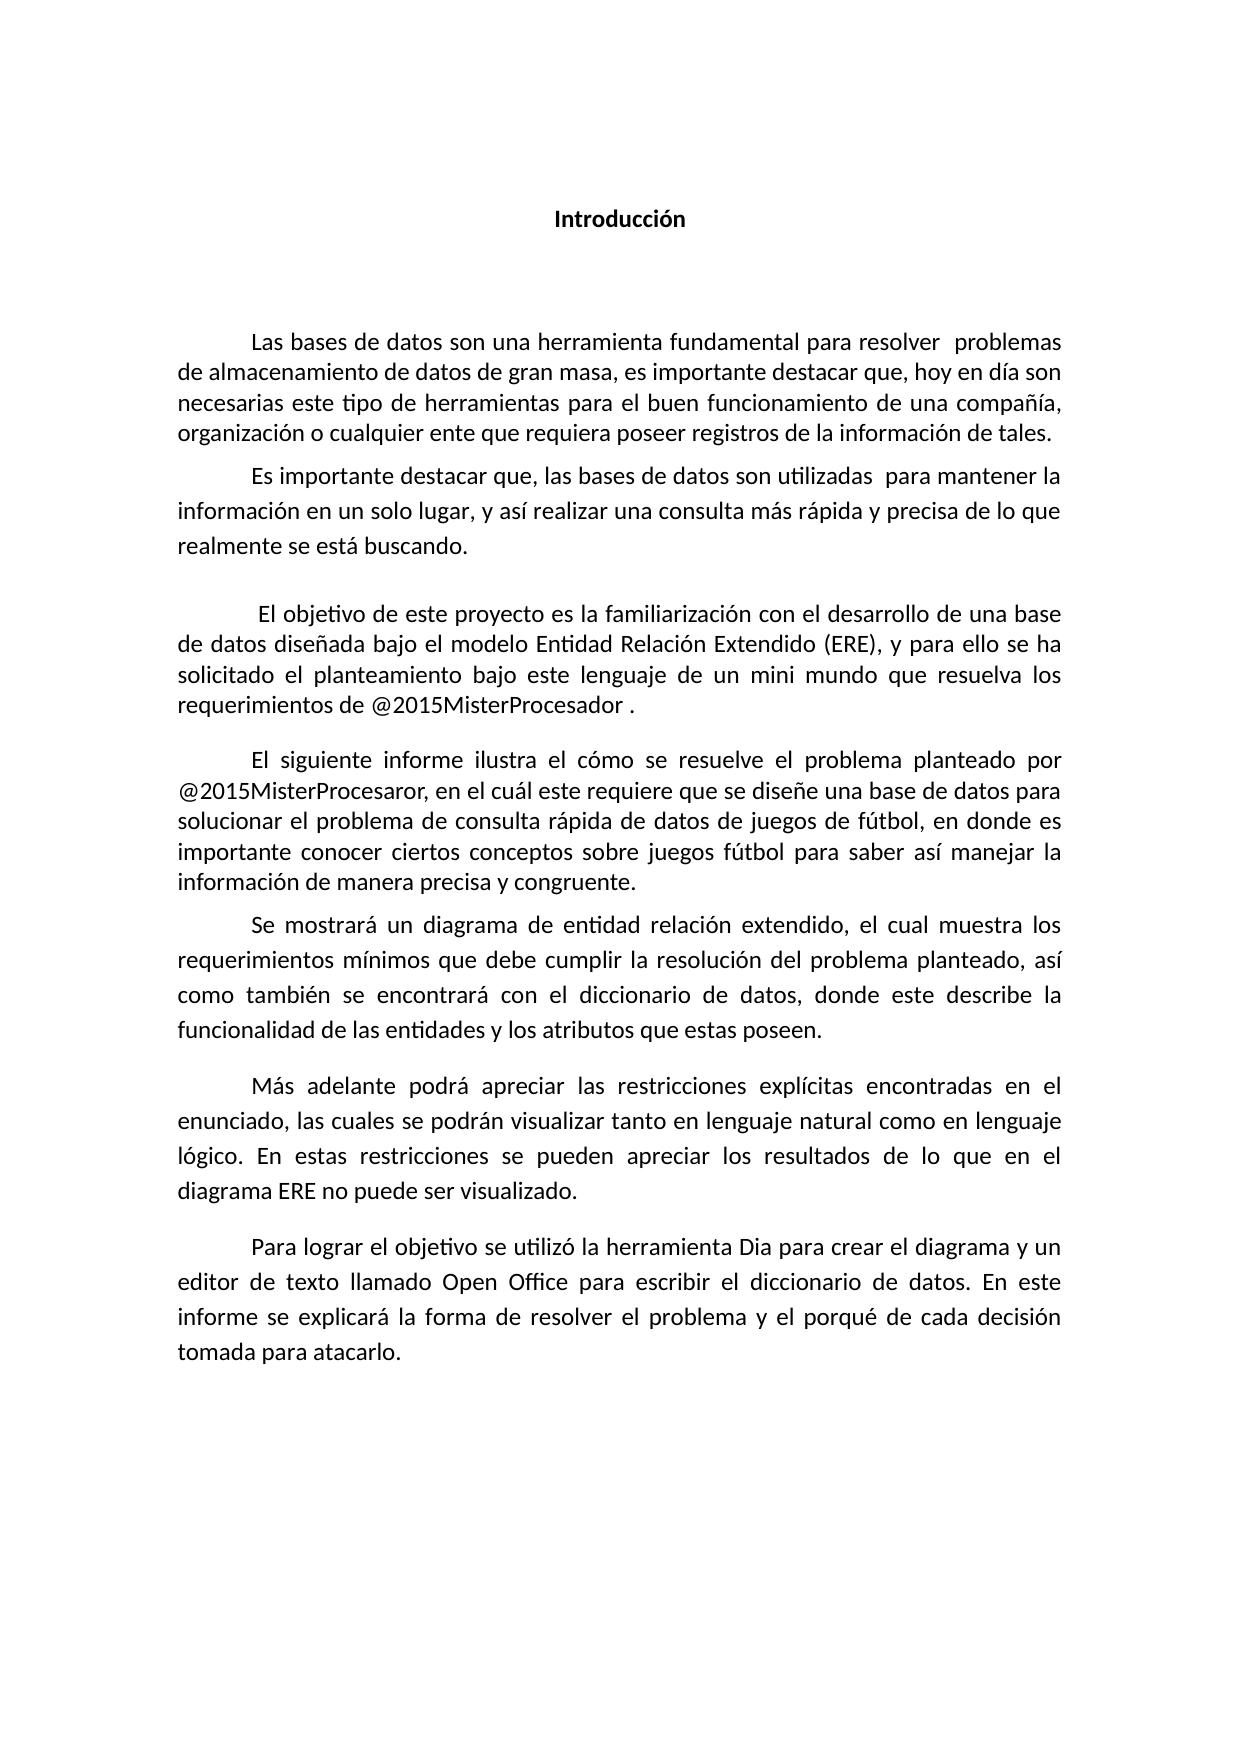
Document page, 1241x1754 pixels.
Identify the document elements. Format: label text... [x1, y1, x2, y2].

text Para lograr el objetivo se utilizó la herramienta Dia para crear el diagrama y un editor de texto llamado Open Office para escribir el diccionario de datos. En este informe se explicará la forma de resolver el problema y el porqué de cada decisión tomada para atacarlo. [177, 1231, 1063, 1366]
text Las bases de datos son una herramienta fundamental para resolver problemas de almacenamiento de datos de gran masa, es importante destacar que, hoy en día son necesarias este tipo de herramientas para el buen funcionamiento de una compañía, organización o cualquier ente que requiera poseer registros de la información de tales. [177, 326, 1063, 448]
text El siguiente informe ilustra el cómo se resuelve el problema planteado por @2015MisterProcesaror, en el cuál este requiere que se diseñe una base de datos para solucionar el problema de consulta rápida de datos de juegos de fútbol, en donde es importante conocer ciertos conceptos sobre juegos fútbol para saber así manejar la información de manera precisa y congruente. [177, 744, 1063, 897]
text Se mostrará un diagrama de entidad relación extendido, el cual muestra los requerimientos mínimos que debe cumplir la resolución del problema planteado, así como también se encontrará con el diccionario de datos, donde este describe la funcionalidad de las entidades y los atributos que estas poseen. [177, 909, 1063, 1044]
text El objetivo de este proyecto es la familiarización con el desarrollo de una base de datos diseñada bajo el modelo Entidad Relación Extendido (ERE), y para ello se ha solicitado el planteamiento bajo este lenguaje de un mini mundo que resuelva los requerimientos de @2015MisterProcesador . [177, 598, 1063, 720]
text Es importante destacar que, las bases de datos son utilizadas para mantener la información en un solo lugar, y así realizar una consulta más rápida y precisa de lo que realmente se está buscando. [177, 460, 1063, 561]
text Introducción [177, 203, 1063, 234]
text Más adelante podrá apreciar las restricciones explícitas encontradas en el enunciado, las cuales se podrán visualizar tanto en lenguaje natural como en lenguaje lógico. En estas restricciones se pueden apreciar los resultados de lo que en el diagrama ERE no puede ser visualizado. [177, 1070, 1063, 1205]
